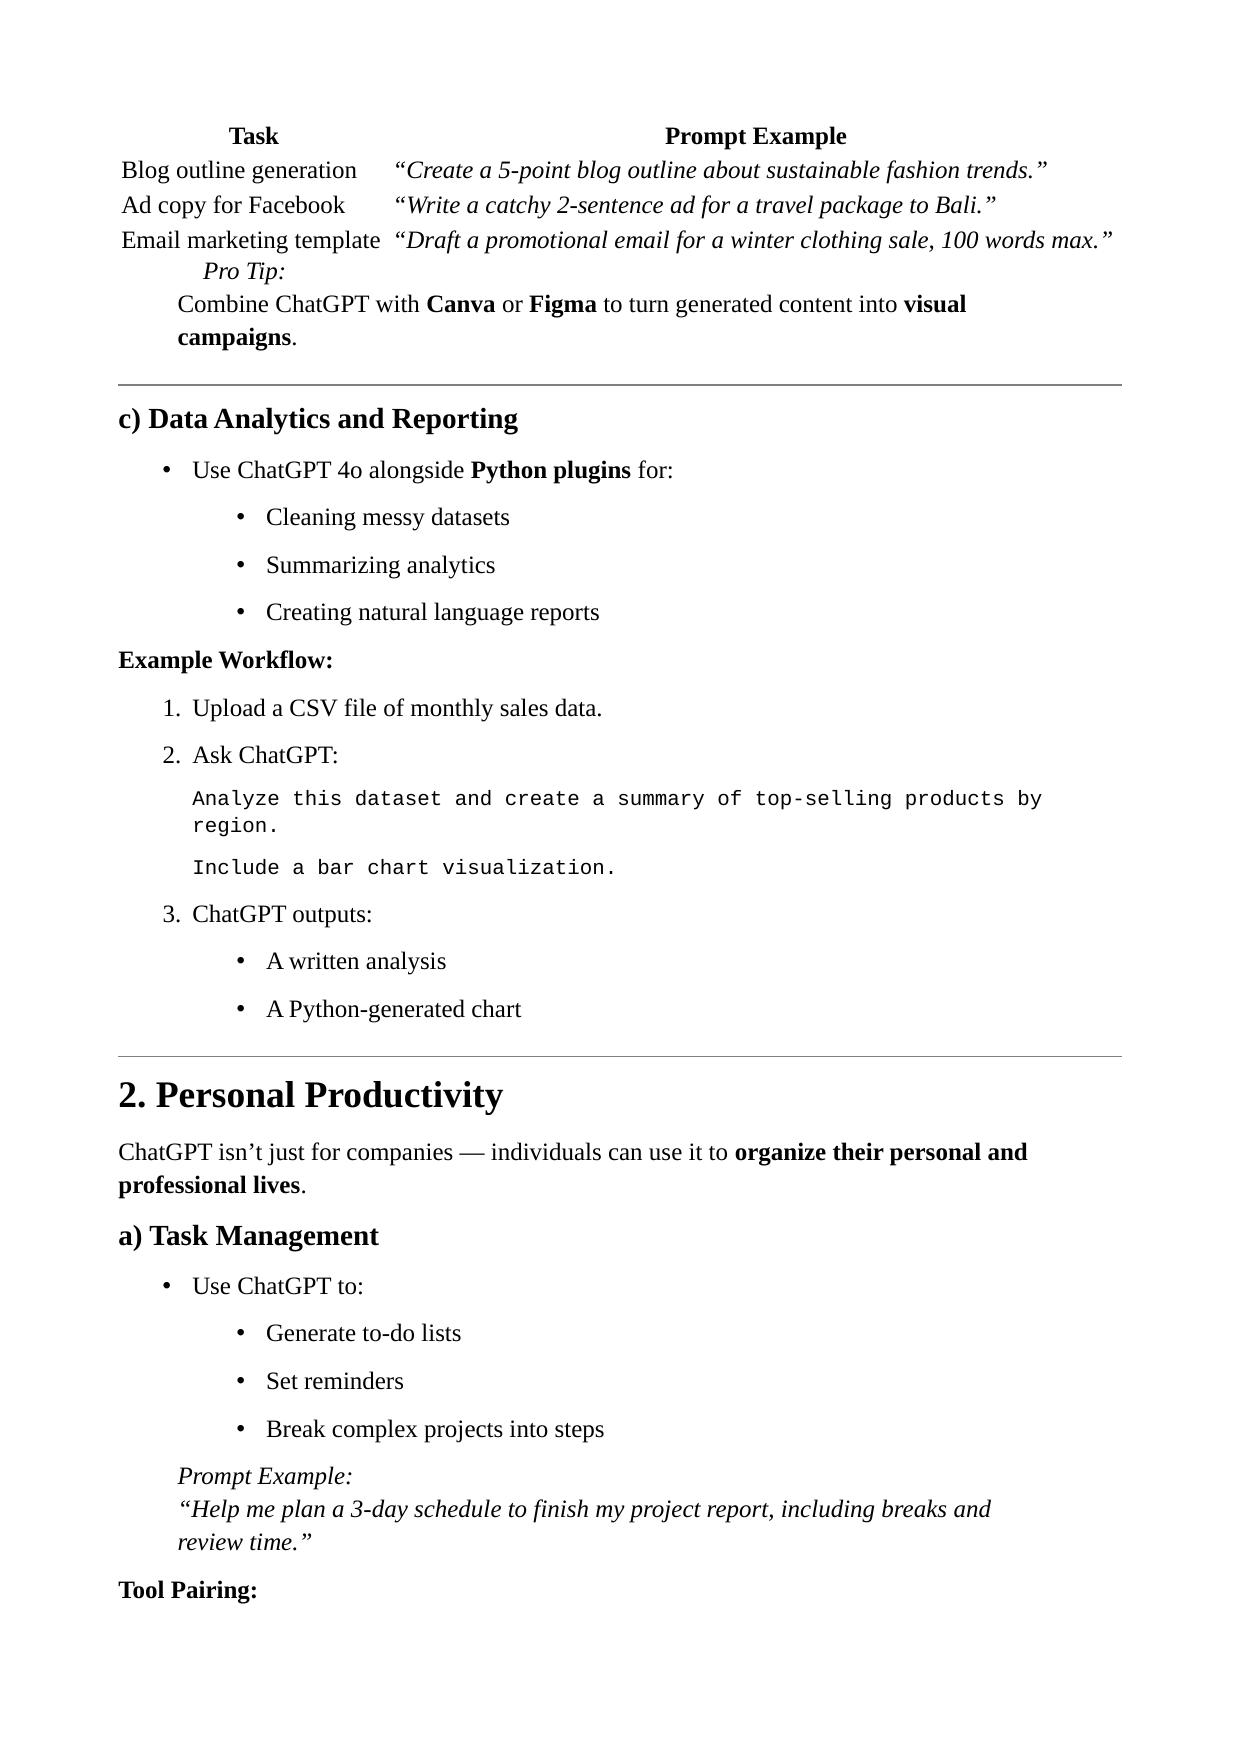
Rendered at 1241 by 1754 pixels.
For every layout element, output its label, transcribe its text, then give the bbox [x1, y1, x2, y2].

list Use ChatGPT to: [162, 1271, 1122, 1299]
table_cell “Draft a promotional email for a winter clothing sale, 100 words max.” [389, 222, 1122, 256]
list A Python-generated chart [236, 994, 1122, 1023]
list Ask ChatGPT: [162, 740, 1122, 769]
list Generate to-do lists [236, 1318, 1122, 1347]
list Creating natural language reports [236, 597, 1122, 626]
text Tool Pairing: [118, 1575, 1122, 1604]
table_cell Blog outline generation [118, 153, 389, 187]
table_header Prompt Example [389, 118, 1122, 153]
text Example Workflow: [118, 645, 1122, 674]
list Cleaning messy datasets [236, 502, 1122, 531]
list Analyze this dataset and create a summary of top-selling products by region. [162, 788, 1122, 839]
subtitle c) Data Analytics and Reporting [118, 402, 1122, 435]
list Include a bar chart visualization. [162, 857, 1122, 881]
list Summarizing analytics [236, 550, 1122, 579]
list ChatGPT outputs: [162, 899, 1122, 927]
table_cell Ad copy for Facebook [118, 187, 389, 222]
list Set reminders [236, 1366, 1122, 1395]
list Break complex projects into steps [236, 1414, 1122, 1442]
table_cell Email marketing template [118, 222, 389, 256]
table_header Task [118, 118, 389, 153]
list Use ChatGPT 4o alongside Python plugins for: [162, 455, 1122, 483]
subtitle a) Task Management [118, 1218, 1122, 1251]
table_cell “Write a catchy 2-sentence ad for a travel package to Bali.” [389, 187, 1122, 222]
text Prompt Example: “Help me plan a 3-day schedule to finish my project report, including breaks and review time.” [177, 1461, 1063, 1556]
text ChatGPT isn’t just for companies — individuals can use it to organize their personal and professional lives. [118, 1137, 1122, 1199]
text 💡 Pro Tip: Combine ChatGPT with Canva or Figma to turn generated content into visual campaigns. [177, 256, 1063, 351]
list A written analysis [236, 946, 1122, 975]
subtitle 2. Personal Productivity [118, 1073, 1122, 1116]
table_cell “Create a 5-point blog outline about sustainable fashion trends.” [389, 153, 1122, 187]
list Upload a CSV file of monthly sales data. [162, 693, 1122, 721]
